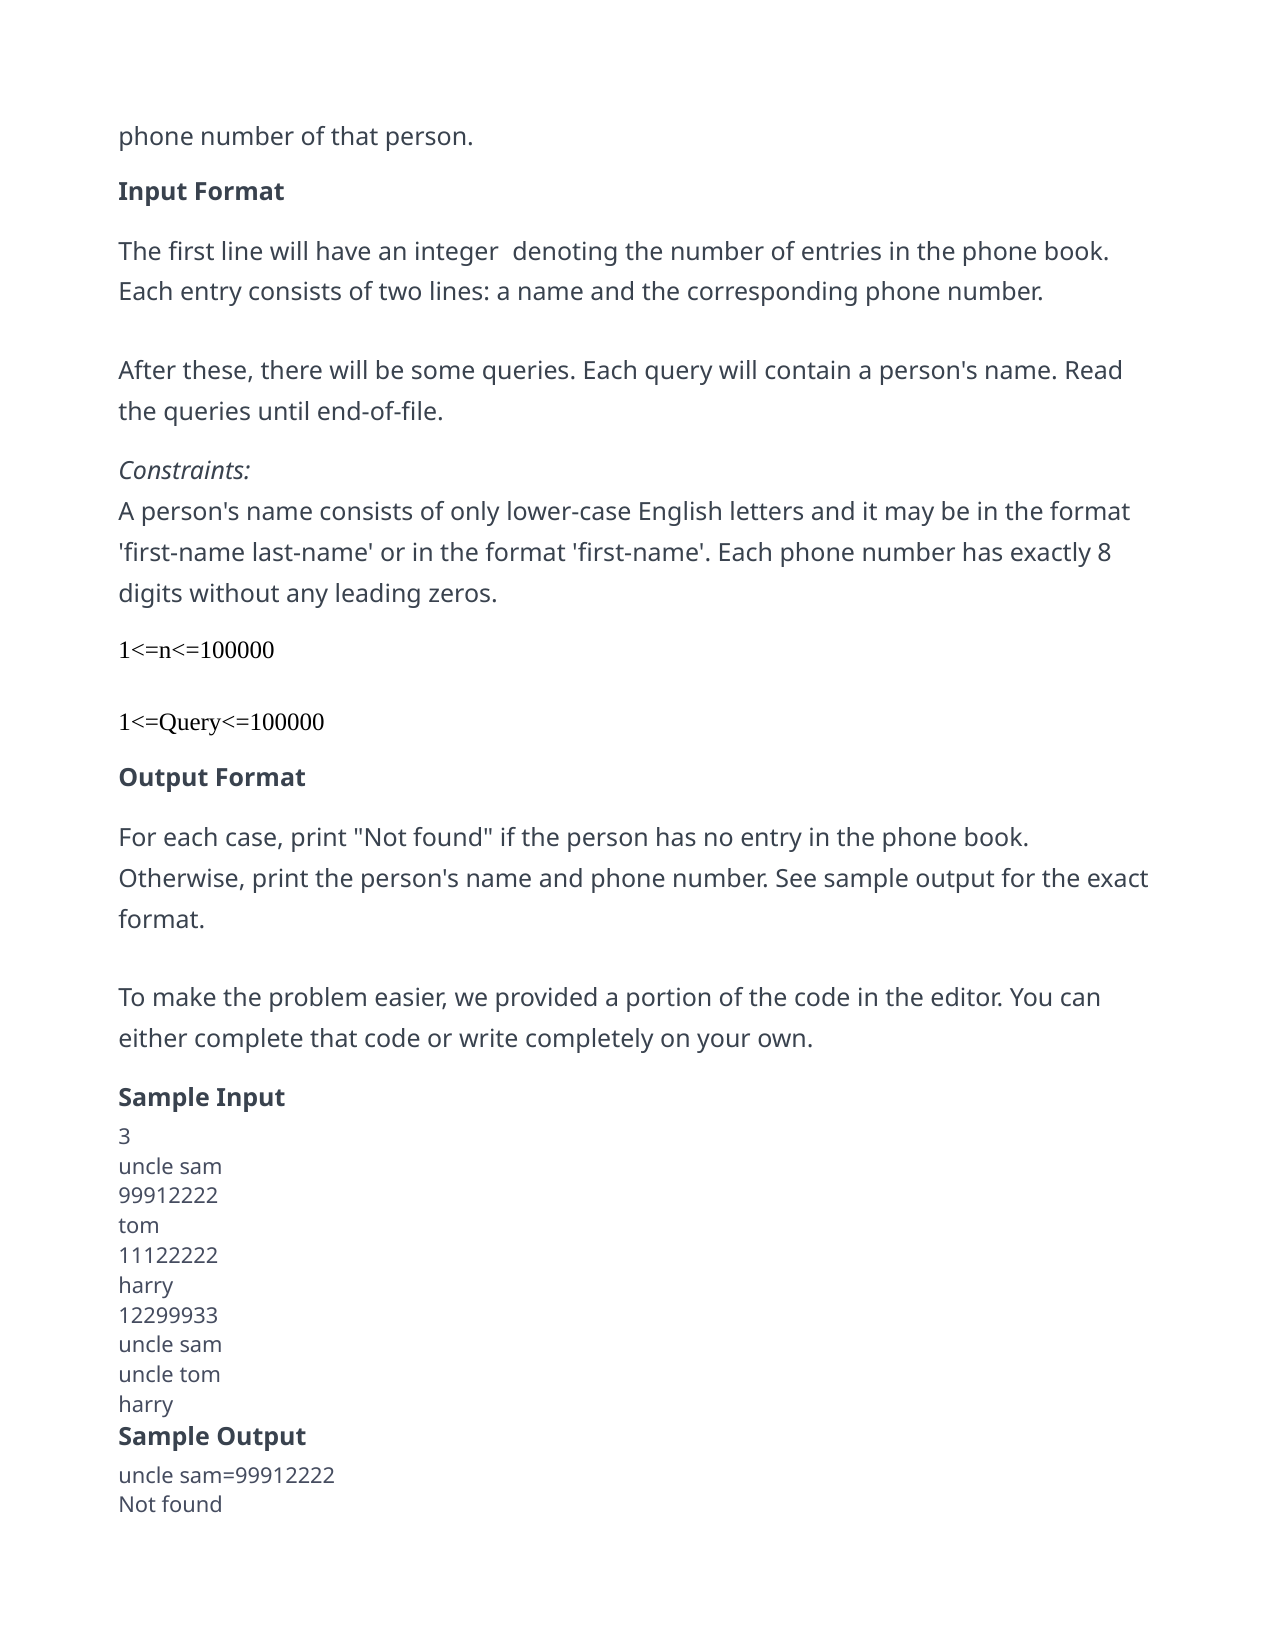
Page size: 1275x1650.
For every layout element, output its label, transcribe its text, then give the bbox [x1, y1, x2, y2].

text Sample Output [118, 1419, 1157, 1453]
text 1<=Query<=100000 [118, 707, 1157, 736]
text harry [118, 1270, 1157, 1299]
text To make the problem easier, we provided a portion of the code in the editor. You can either complete that code or write completely on your own. [118, 979, 1157, 1054]
text Output Format [118, 760, 1157, 794]
text uncle sam=99912222 [118, 1459, 1157, 1489]
text 11122222 [118, 1240, 1157, 1270]
text 12299933 [118, 1299, 1157, 1329]
text The first line will have an integer denoting the number of entries in the phone book. Each entry consists of two lines: a name and the corresponding phone number. [118, 233, 1157, 308]
text Sample Input [118, 1080, 1157, 1114]
text Constraints: A person's name consists of only lower-case English letters and it may be in the format 'first-name last-name' or in the format 'first-name'. Each phone number has exactly 8 digits without any leading zeros. [118, 453, 1157, 609]
text 3 [118, 1121, 1157, 1151]
text uncle tom [118, 1359, 1157, 1389]
text After these, there will be some queries. Each query will contain a person's name. Read the queries until end-of-file. [118, 352, 1157, 427]
text harry [118, 1389, 1157, 1419]
text 1<=n<=100000 [118, 635, 1157, 663]
text tom [118, 1210, 1157, 1240]
text uncle sam [118, 1151, 1157, 1180]
text 99912222 [118, 1180, 1157, 1210]
text Input Format [118, 173, 1157, 208]
text phone number of that person. [118, 118, 1157, 152]
text Not found [118, 1489, 1157, 1519]
text uncle sam [118, 1329, 1157, 1359]
text For each case, print "Not found" if the person has no entry in the phone book. Otherwise, print the person's name and phone number. See sample output for the exact format. [118, 819, 1157, 935]
